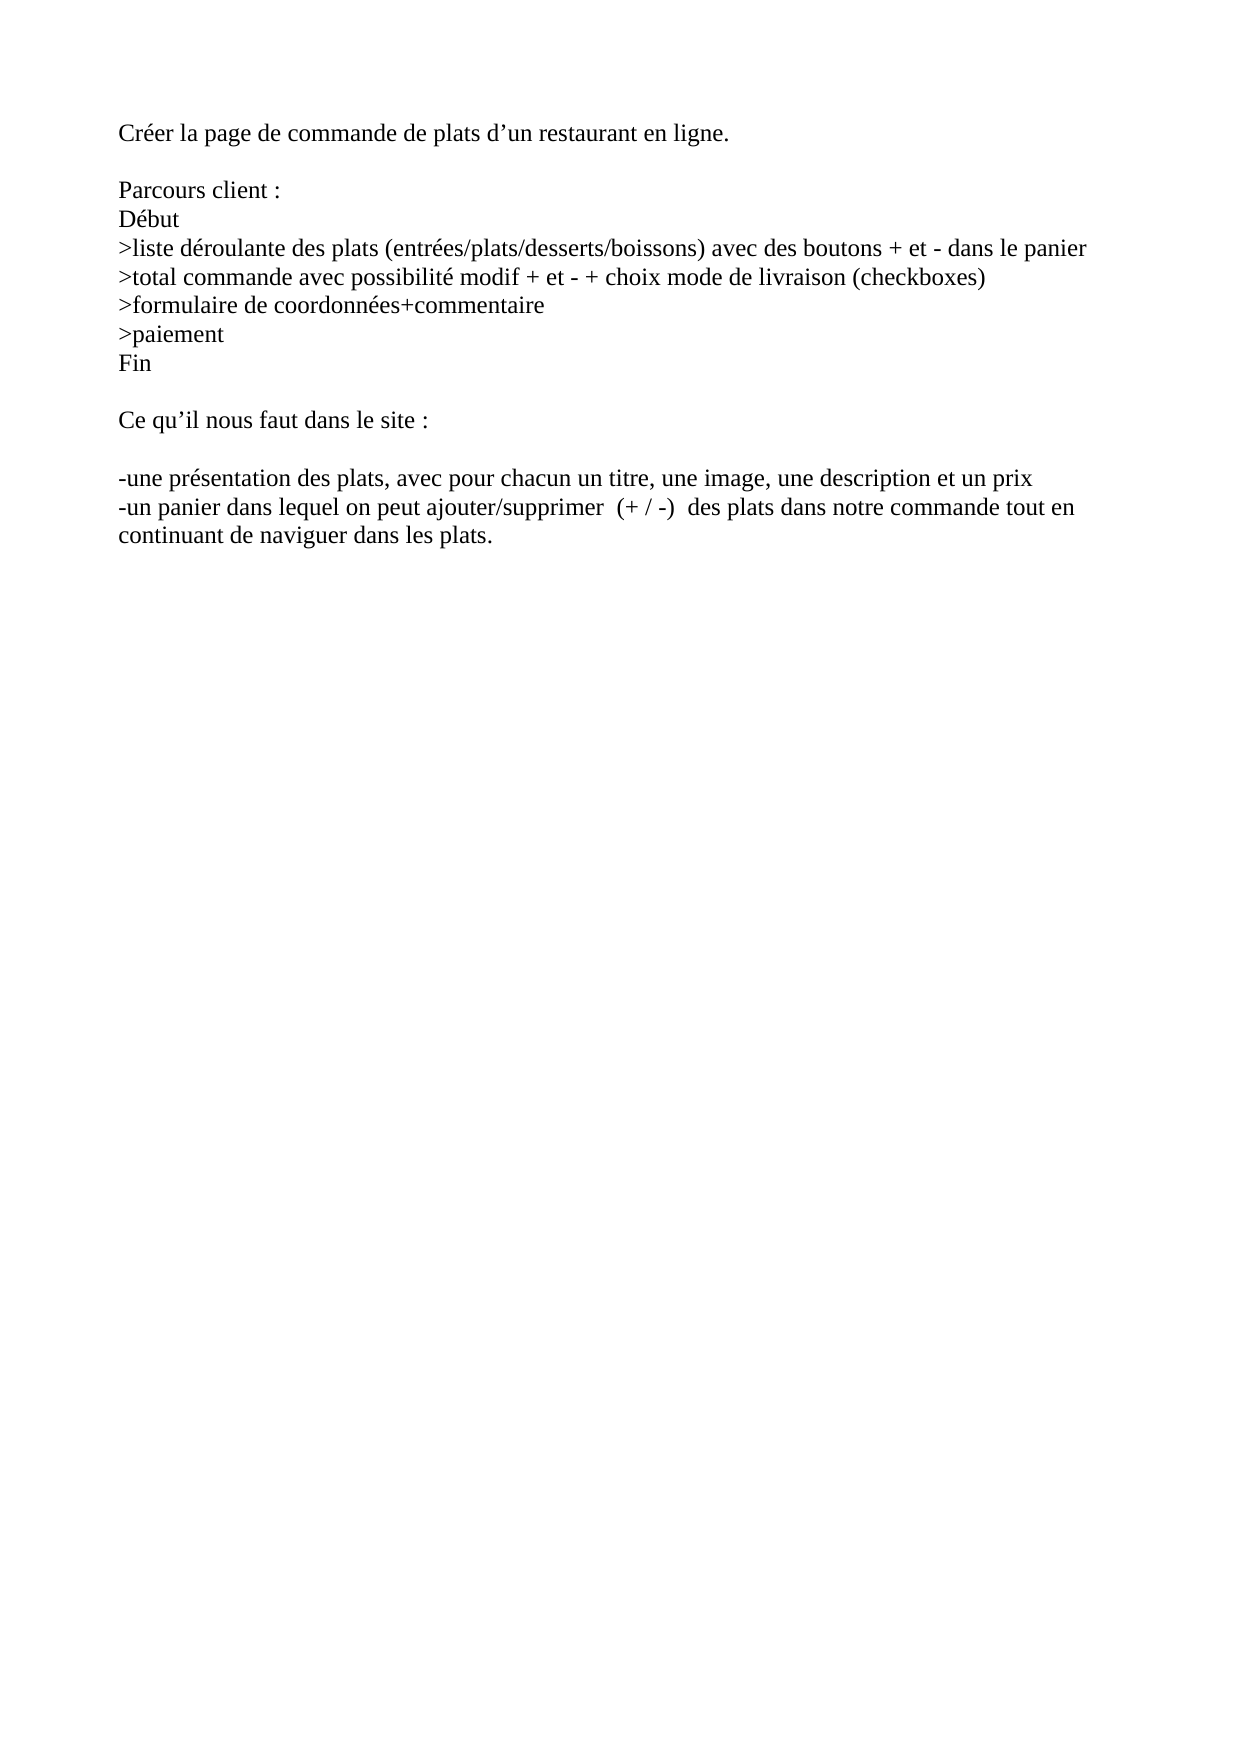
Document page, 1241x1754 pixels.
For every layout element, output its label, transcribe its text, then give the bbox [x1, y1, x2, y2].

text Créer la page de commande de plats d’un restaurant en ligne. [118, 118, 1122, 147]
text >total commande avec possibilité modif + et - + choix mode de livraison (checkboxes) [118, 262, 1122, 291]
text Début [118, 204, 1122, 233]
text >liste déroulante des plats (entrées/plats/desserts/boissons) avec des boutons + et - dans le panier [118, 233, 1122, 262]
text Parcours client : [118, 176, 1122, 204]
text -un panier dans lequel on peut ajouter/supprimer (+ / -) des plats dans notre commande tout en continuant de naviguer dans les plats. [118, 492, 1122, 549]
text >paiement [118, 319, 1122, 348]
text Fin [118, 348, 1122, 377]
text -une présentation des plats, avec pour chacun un titre, une image, une description et un prix [118, 463, 1122, 492]
text Ce qu’il nous faut dans le site : [118, 406, 1122, 434]
text >formulaire de coordonnées+commentaire [118, 291, 1122, 319]
